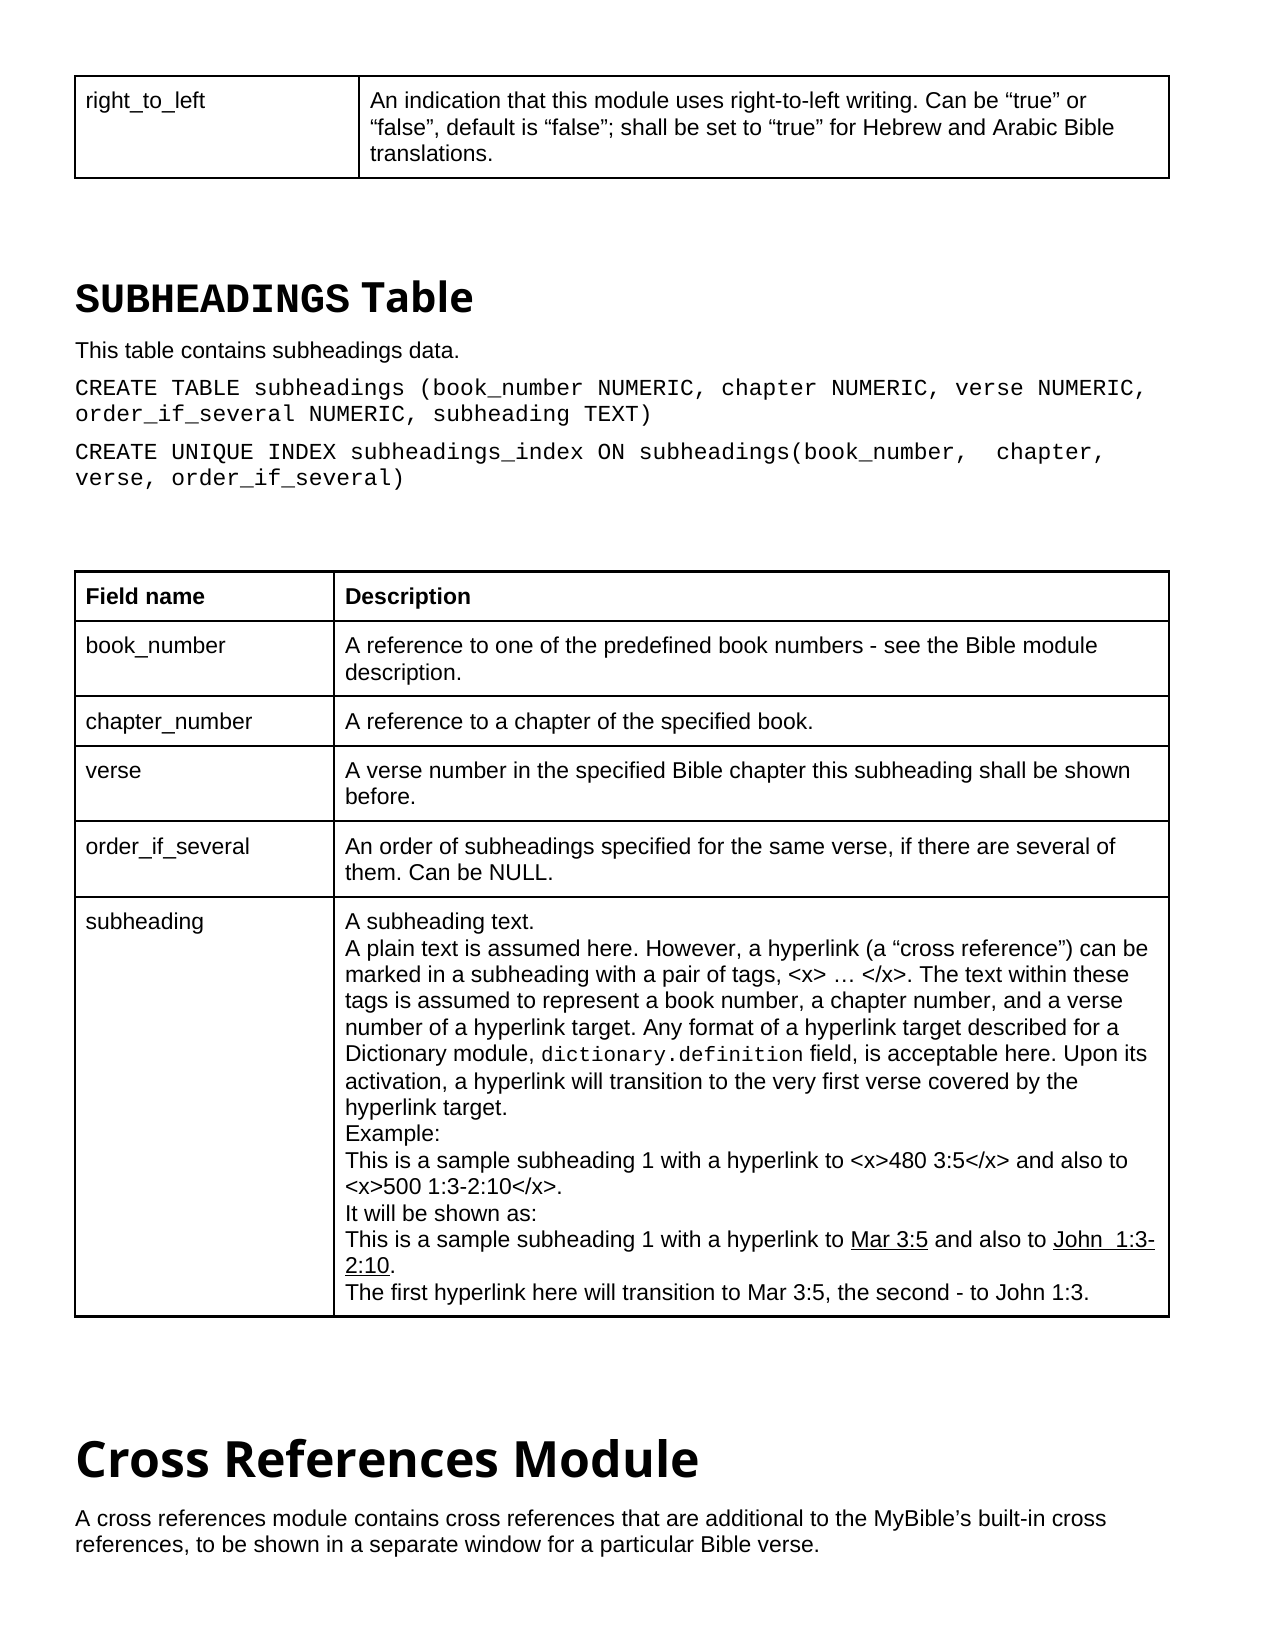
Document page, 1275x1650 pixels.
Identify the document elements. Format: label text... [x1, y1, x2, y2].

table_header Field name [76, 573, 333, 619]
table_cell right_to_left [76, 77, 358, 177]
table_cell chapter_number [76, 697, 333, 744]
table_cell An order of subheadings specified for the same verse, if there are several of them. Can be NULL. [335, 822, 1168, 896]
subtitle SUBHEADINGS Table [75, 268, 1200, 325]
text CREATE TABLE subheadings (book_number NUMERIC, chapter NUMERIC, verse NUMERIC, order_if_several NUMERIC, subheading TEXT) [75, 376, 1200, 428]
table_cell subheading [76, 898, 333, 1315]
table_cell A reference to one of the predefined book numbers - see the Bible module description. [335, 622, 1168, 695]
table_header Description [335, 573, 1168, 619]
table_cell A verse number in the specified Bible chapter this subheading shall be shown before. [335, 747, 1168, 820]
text This table contains subheadings data. [75, 337, 1200, 364]
text A cross references module contains cross references that are additional to the MyBible’s built-in cross references, to be shown in a separate window for a particular Bible verse. [75, 1505, 1200, 1558]
table_cell order_if_several [76, 822, 333, 896]
table_cell An indication that this module uses right-to-left writing. Can be “true” or “false”, default is “false”; shall be set to “true” for Hebrew and Arabic Bible translations. [360, 77, 1168, 177]
table_cell verse [76, 747, 333, 820]
table_cell book_number [76, 622, 333, 695]
table_cell A subheading text. A plain text is assumed here. However, a hyperlink (a “cross reference”) can be marked in a subheading with a pair of tags, <x> … </x>. The text within these tags is assumed to represent a book number, a chapter number, and a verse number of a hyperlink target. Any format of a hyperlink target described for a Dictionary module, dictionary.definition field, is acceptable here. Upon its activation, a hyperlink will transition to the very first verse covered by the hyperlink target. Example: This is a sample subheading 1 with a hyperlink to <x>480 3:5</x> and also to <x>500 1:3-2:10</x>. It will be shown as: This is a sample subheading 1 with a hyperlink to Mar 3:5 and also to John 1:3-2:10. The first hyperlink here will transition to Mar 3:5, the second - to John 1:3. [335, 898, 1168, 1315]
subtitle Cross References Module [75, 1424, 1200, 1492]
text CREATE UNIQUE INDEX subheadings_index ON subheadings(book_number, chapter, verse, order_if_several) [75, 441, 1200, 493]
table_cell A reference to a chapter of the specified book. [335, 697, 1168, 744]
